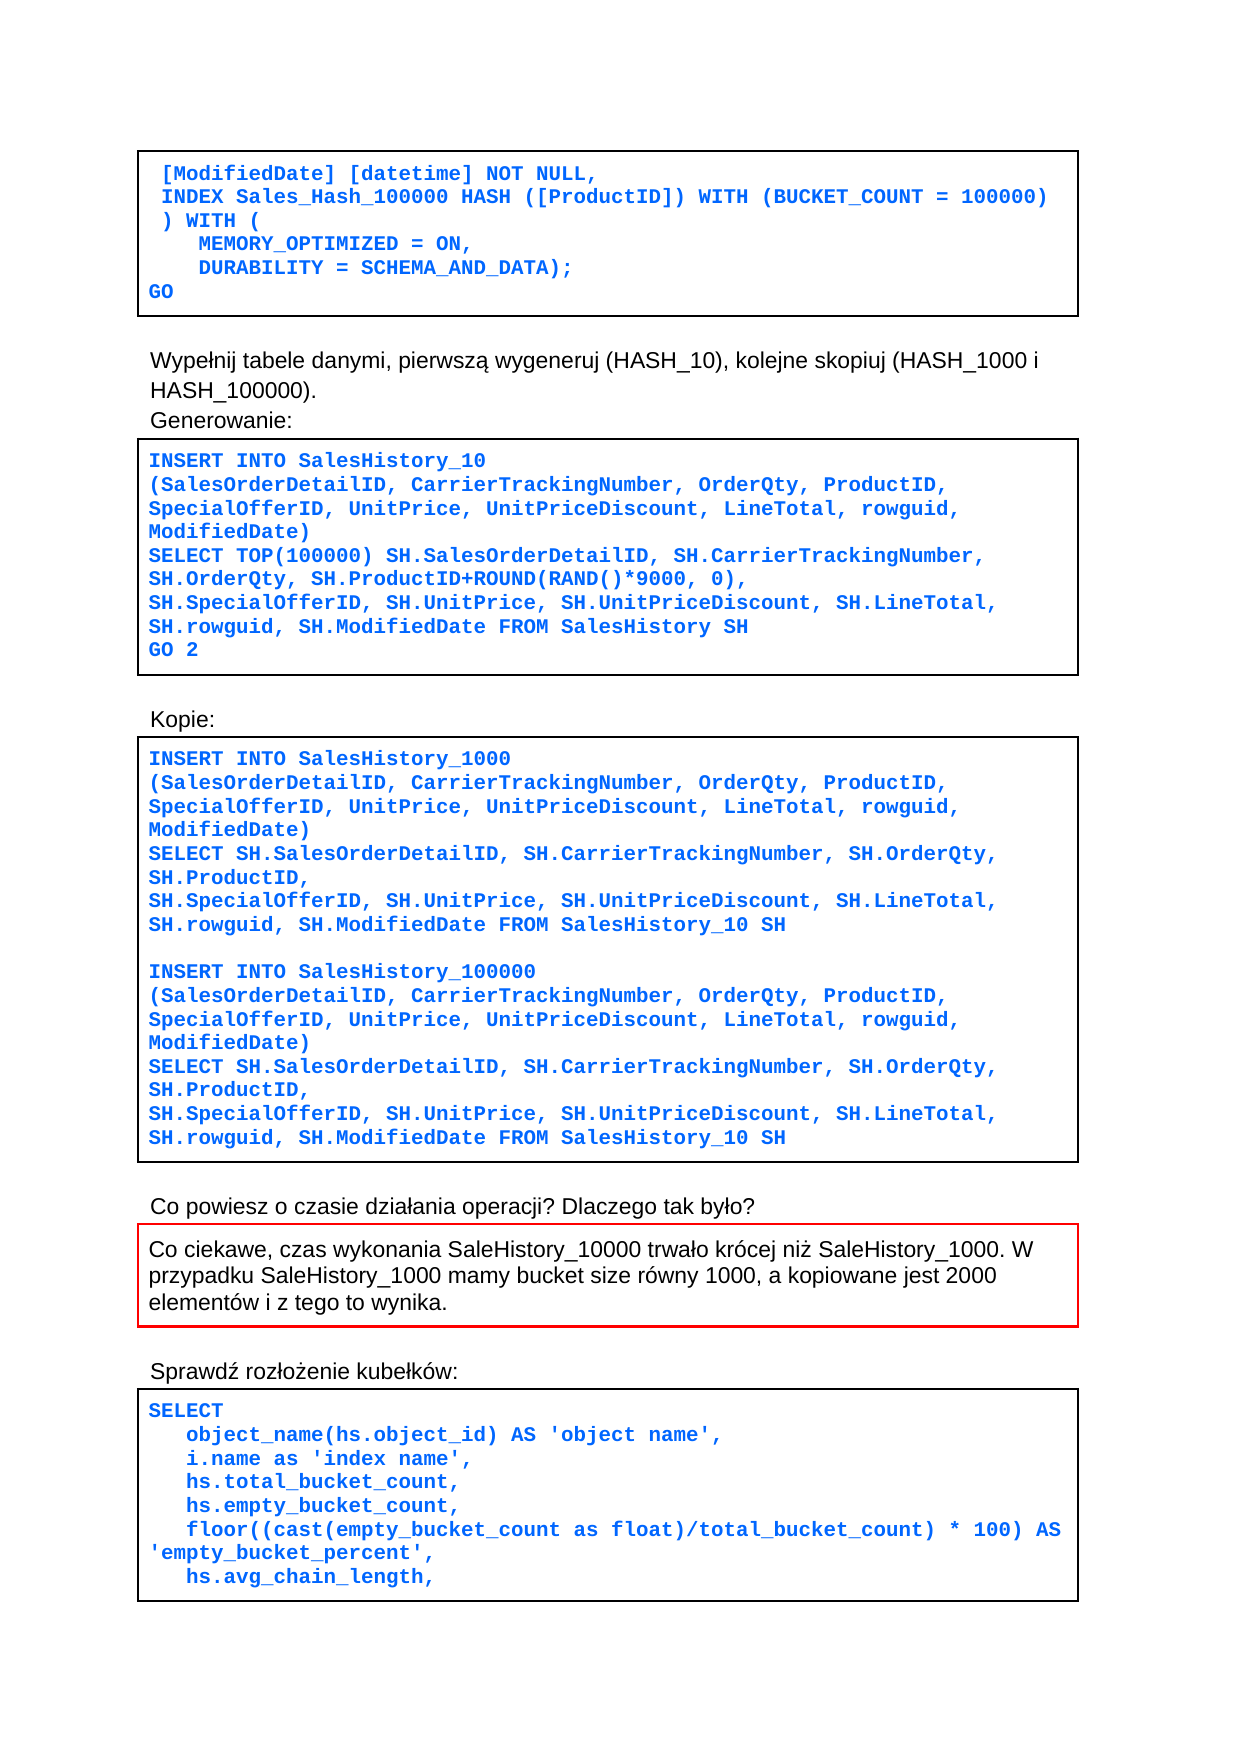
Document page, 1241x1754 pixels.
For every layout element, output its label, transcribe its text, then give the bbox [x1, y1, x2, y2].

table_header SELECT object_name(hs.object_id) AS 'object name', i.name as 'index name', hs.total_bucket_count, hs.empty_bucket_count, floor((cast(empty_bucket_count as float)/total_bucket_count) * 100) AS 'empty_bucket_percent', hs.avg_chain_length, [139, 1390, 1077, 1600]
table_header INSERT INTO SalesHistory_1000 (SalesOrderDetailID, CarrierTrackingNumber, OrderQty, ProductID, SpecialOfferID, UnitPrice, UnitPriceDiscount, LineTotal, rowguid, ModifiedDate) SELECT SH.SalesOrderDetailID, SH.CarrierTrackingNumber, SH.OrderQty, SH.ProductID, SH.SpecialOfferID, SH.UnitPrice, SH.UnitPriceDiscount, SH.LineTotal, SH.rowguid, SH.ModifiedDate FROM SalesHistory_10 SH INSERT INTO SalesHistory_100000 (SalesOrderDetailID, CarrierTrackingNumber, OrderQty, ProductID, SpecialOfferID, UnitPrice, UnitPriceDiscount, LineTotal, rowguid, ModifiedDate) SELECT SH.SalesOrderDetailID, SH.CarrierTrackingNumber, SH.OrderQty, SH.ProductID, SH.SpecialOfferID, SH.UnitPrice, SH.UnitPriceDiscount, SH.LineTotal, SH.rowguid, SH.ModifiedDate FROM SalesHistory_10 SH [139, 738, 1077, 1161]
text Kopie: [150, 706, 1090, 732]
text Generowanie: [150, 407, 1090, 434]
text Co powiesz o czasie działania operacji? Dlaczego tak było? [150, 1193, 1090, 1219]
text Wypełnij tabele danymi, pierwszą wygeneruj (HASH_10), kolejne skopiuj (HASH_1000 i HASH_100000). [150, 347, 1090, 404]
text Sprawdź rozłożenie kubełków: [150, 1358, 1090, 1384]
table_header Co ciekawe, czas wykonania SaleHistory_10000 trwało krócej niż SaleHistory_1000. W przypadku SaleHistory_1000 mamy bucket size równy 1000, a kopiowane jest 2000 elementów i z tego to wynika. [139, 1225, 1077, 1325]
table_header INSERT INTO SalesHistory_10 (SalesOrderDetailID, CarrierTrackingNumber, OrderQty, ProductID, SpecialOfferID, UnitPrice, UnitPriceDiscount, LineTotal, rowguid, ModifiedDate) SELECT TOP(100000) SH.SalesOrderDetailID, SH.CarrierTrackingNumber, SH.OrderQty, SH.ProductID+ROUND(RAND()*9000, 0), SH.SpecialOfferID, SH.UnitPrice, SH.UnitPriceDiscount, SH.LineTotal, SH.rowguid, SH.ModifiedDate FROM SalesHistory SH GO 2 [139, 440, 1077, 673]
table_header [ModifiedDate] [datetime] NOT NULL, INDEX Sales_Hash_100000 HASH ([ProductID]) WITH (BUCKET_COUNT = 100000) ) WITH ( MEMORY_OPTIMIZED = ON, DURABILITY = SCHEMA_AND_DATA); GO [139, 152, 1077, 315]
